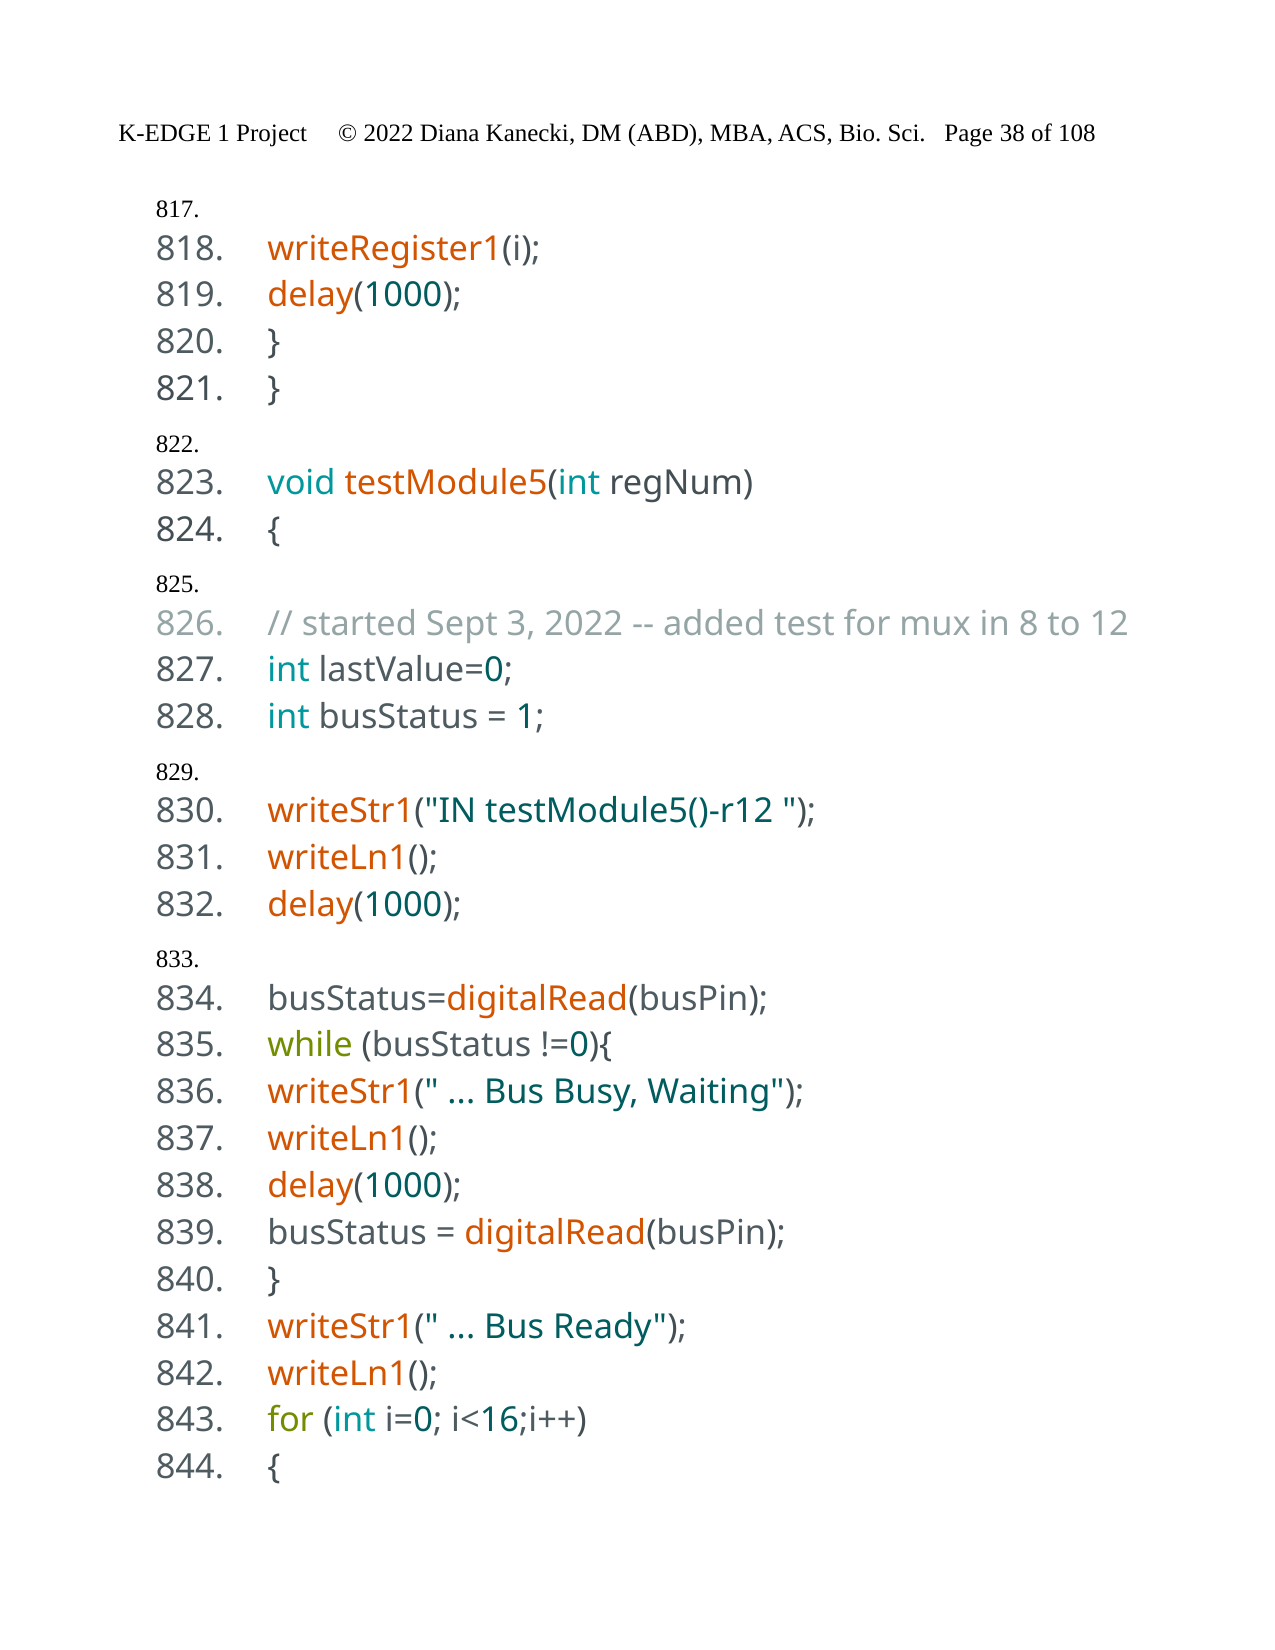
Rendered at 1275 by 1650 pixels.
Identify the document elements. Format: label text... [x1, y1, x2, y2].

list } [156, 1254, 1157, 1301]
list void testModule5(int regNum) [156, 458, 1157, 504]
list while (busStatus !=0){ [156, 1020, 1157, 1067]
list } [156, 317, 1157, 364]
list int lastValue=0; [156, 645, 1157, 692]
list busStatus = digitalRead(busPin); [156, 1208, 1157, 1254]
list delay(1000); [156, 1161, 1157, 1208]
list for (int i=0; i<16;i++) [156, 1395, 1157, 1442]
list writeLn1(); [156, 833, 1157, 879]
list writeRegister1(i); [156, 223, 1157, 270]
list // started Sept 3, 2022 -- added test for mux in 8 to 12 [156, 598, 1157, 645]
list writeLn1(); [156, 1114, 1157, 1161]
list writeLn1(); [156, 1348, 1157, 1395]
list { [156, 1442, 1157, 1489]
list writeStr1(" ... Bus Ready"); [156, 1301, 1157, 1348]
list busStatus=digitalRead(busPin); [156, 973, 1157, 1020]
list { [156, 504, 1157, 551]
list delay(1000); [156, 270, 1157, 317]
list delay(1000); [156, 879, 1157, 926]
list } [156, 364, 1157, 411]
list int busStatus = 1; [156, 692, 1157, 739]
list writeStr1("IN testModule5()-r12 "); [156, 786, 1157, 833]
list writeStr1(" ... Bus Busy, Waiting"); [156, 1067, 1157, 1114]
